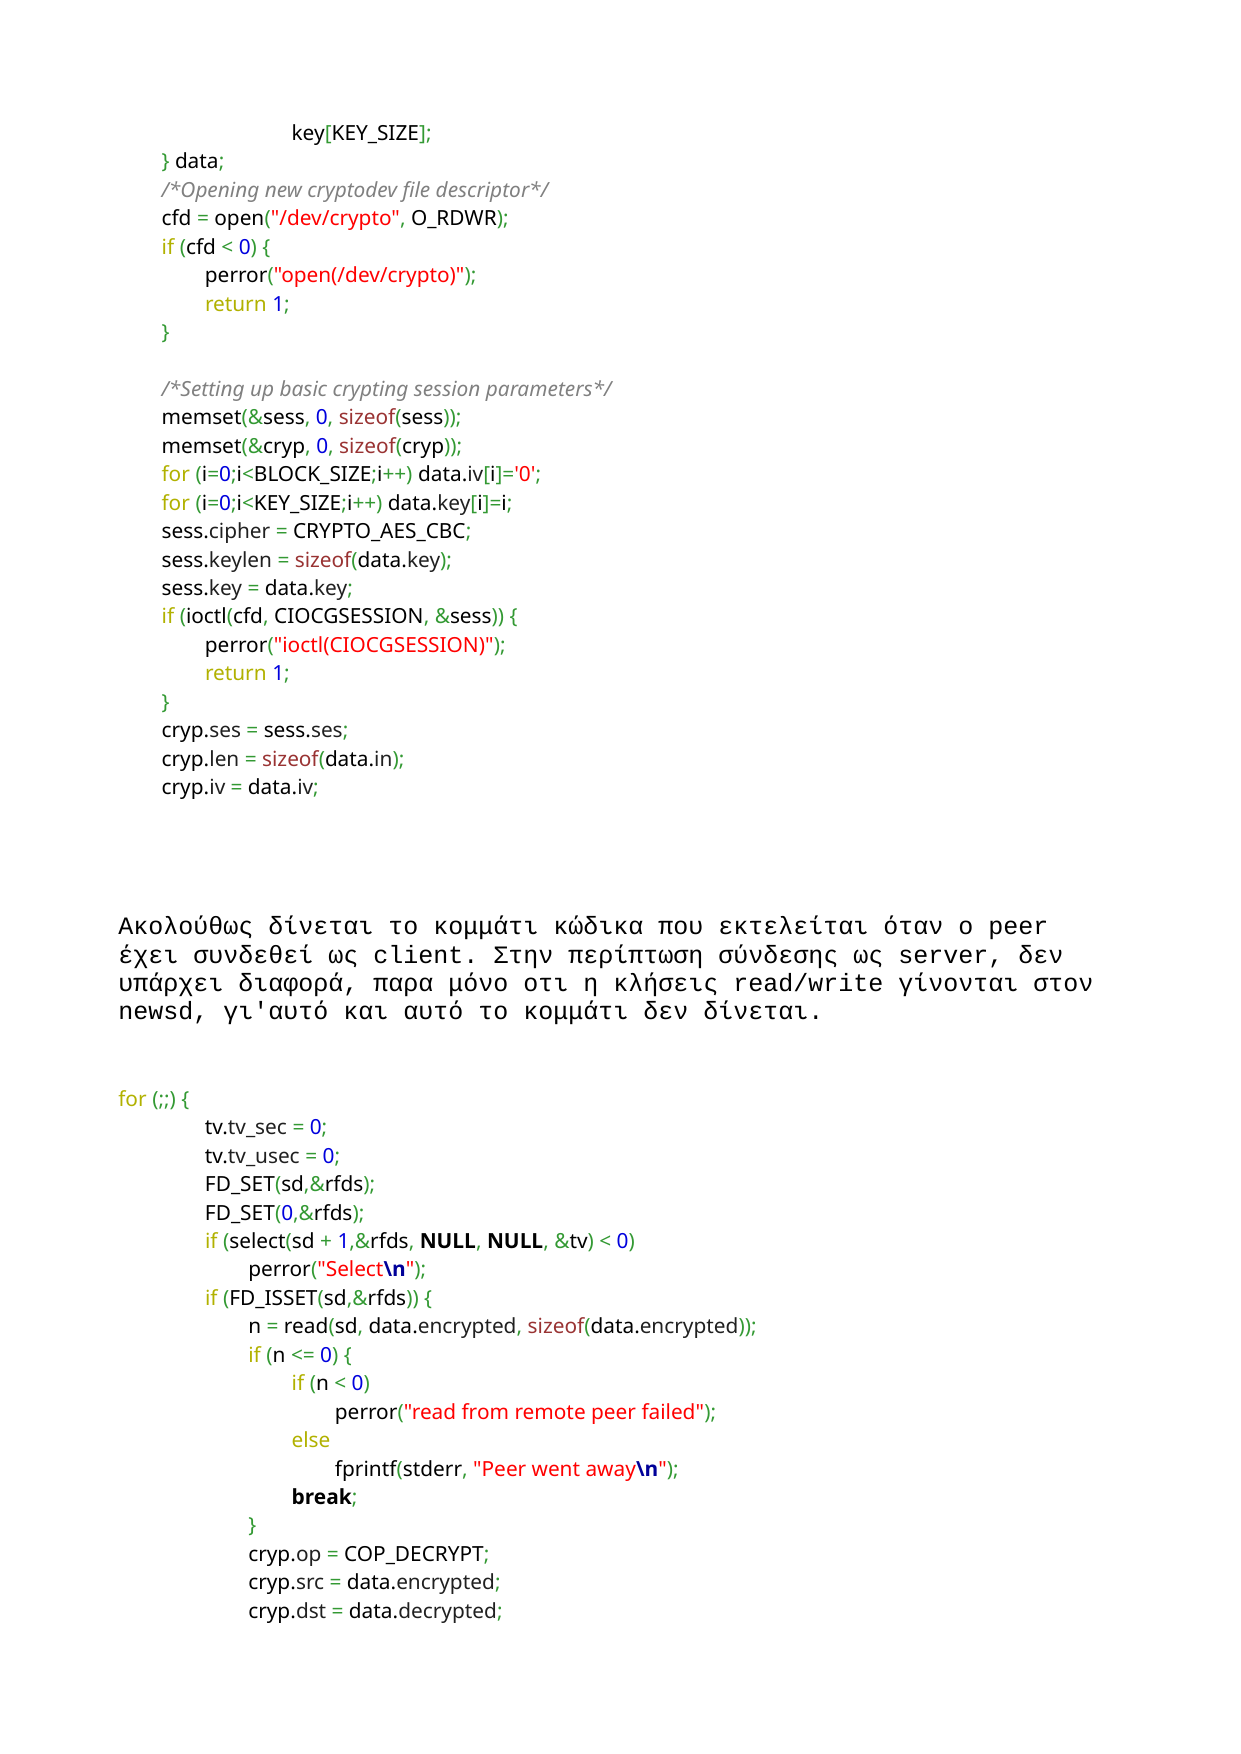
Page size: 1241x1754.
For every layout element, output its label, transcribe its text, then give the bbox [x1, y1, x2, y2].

text perror("open(/dev/crypto)"); [118, 260, 1122, 289]
text else [118, 1425, 1122, 1454]
text for (i=0;i<KEY_SIZE;i++) data.key[i]=i; [118, 488, 1122, 516]
text return 1; [118, 658, 1122, 687]
text sess.cipher = CRYPTO_AES_CBC; [118, 516, 1122, 545]
text cryp.ses = sess.ses; [118, 715, 1122, 744]
text perror("Select\n"); [118, 1254, 1122, 1283]
text if (select(sd + 1,&rfds, NULL, NULL, &tv) < 0) [118, 1226, 1122, 1254]
text memset(&cryp, 0, sizeof(cryp)); [118, 431, 1122, 459]
text cfd = open("/dev/crypto", O_RDWR); [118, 203, 1122, 232]
text return 1; [118, 289, 1122, 317]
text FD_SET(sd,&rfds); [118, 1169, 1122, 1198]
text } [118, 317, 1122, 346]
text /*Setting up basic crypting session parameters*/ [118, 374, 1122, 402]
text if (FD_ISSET(sd,&rfds)) { [118, 1283, 1122, 1311]
text } data; [118, 147, 1122, 175]
text for (i=0;i<BLOCK_SIZE;i++) data.iv[i]='0'; [118, 459, 1122, 488]
text if (n <= 0) { [118, 1340, 1122, 1368]
text FD_SET(0,&rfds); [118, 1198, 1122, 1226]
text } [118, 687, 1122, 715]
text if (n < 0) [118, 1368, 1122, 1397]
text break; [118, 1482, 1122, 1511]
text tv.tv_sec = 0; [118, 1112, 1122, 1141]
text /*Opening new cryptodev file descriptor*/ [118, 175, 1122, 203]
text for (;;) { [118, 1084, 1122, 1112]
text cryp.dst = data.decrypted; [118, 1596, 1122, 1624]
text cryp.iv = data.iv; [118, 772, 1122, 801]
text cryp.src = data.encrypted; [118, 1567, 1122, 1596]
text cryp.len = sizeof(data.in); [118, 744, 1122, 772]
text key[KEY_SIZE]; [118, 118, 1122, 147]
text sess.key = data.key; [118, 573, 1122, 602]
text } [118, 1511, 1122, 1539]
text perror("read from remote peer failed"); [118, 1397, 1122, 1425]
text Ακολούθως δίνεται το κομμάτι κώδικα που εκτελείται όταν ο peer έχει συνδεθεί ως client. Στην περίπτωση σύνδεσης ως server, δεν υπάρχει διαφορά, παρα μόνο οτι η κλήσεις read/write γίνονται στον newsd, γι'αυτό και αυτό το κομμάτι δεν δίνεται. [118, 914, 1122, 1027]
text memset(&sess, 0, sizeof(sess)); [118, 402, 1122, 431]
text n = read(sd, data.encrypted, sizeof(data.encrypted)); [118, 1311, 1122, 1340]
text tv.tv_usec = 0; [118, 1141, 1122, 1169]
text if (ioctl(cfd, CIOCGSESSION, &sess)) { [118, 602, 1122, 630]
text sess.keylen = sizeof(data.key); [118, 545, 1122, 573]
text perror("ioctl(CIOCGSESSION)"); [118, 630, 1122, 658]
text if (cfd < 0) { [118, 232, 1122, 260]
text fprintf(stderr, "Peer went away\n"); [118, 1454, 1122, 1482]
text cryp.op = COP_DECRYPT; [118, 1539, 1122, 1567]
